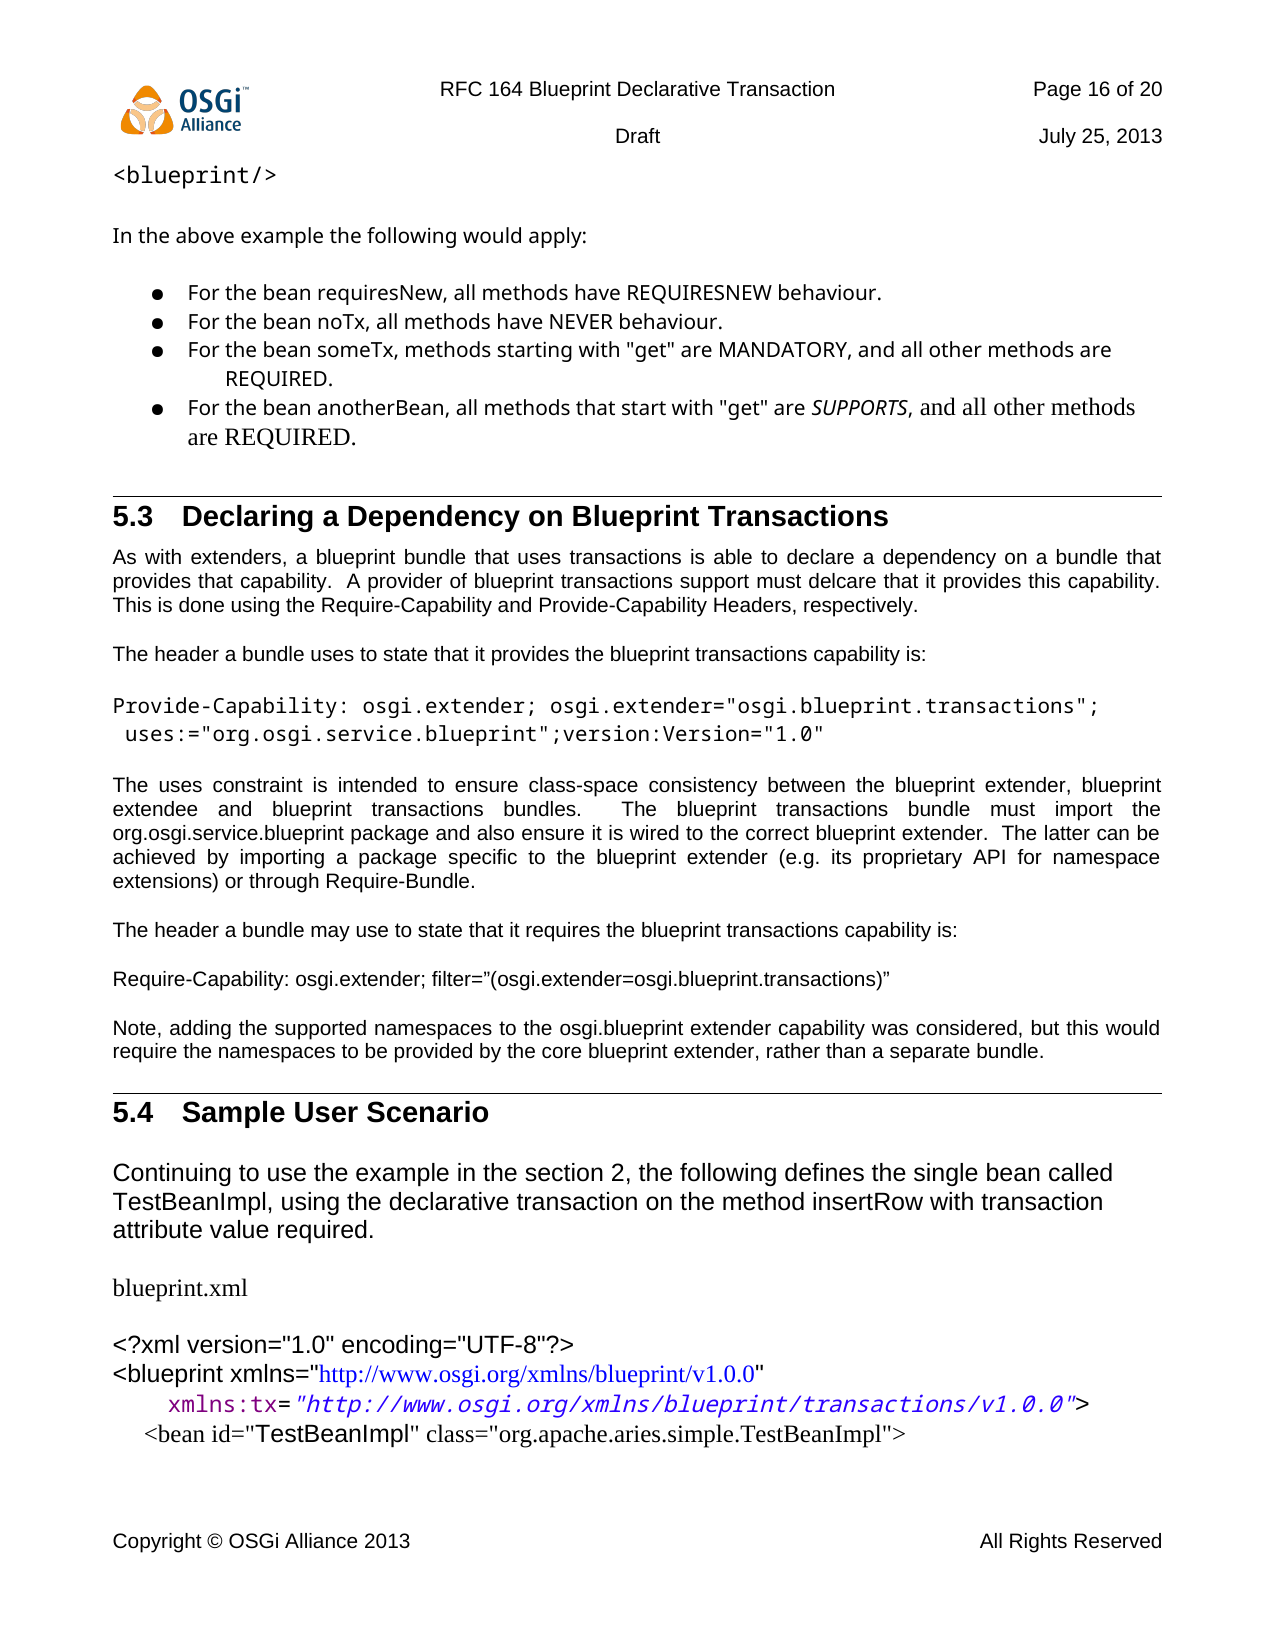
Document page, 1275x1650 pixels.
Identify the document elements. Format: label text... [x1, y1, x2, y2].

list For the bean anotherBean, all methods that start with "get" are SUPPORTS, and all other methods are REQUIRED. [150, 392, 1162, 450]
text Continuing to use the example in the section 2, the following defines the single bean called TestBeanImpl, using the declarative transaction on the method insertRow with transaction attribute value required. [112, 1158, 1162, 1244]
list For the bean someTx, methods starting with "get" are MANDATORY, and all other methods are REQUIRED. [150, 335, 1162, 392]
text The header a bundle may use to state that it requires the blueprint transactions capability is: [112, 917, 1162, 941]
text <bean id="TestBeanImpl" class="org.apache.aries.simple.TestBeanImpl"> [112, 1419, 1162, 1448]
text The header a bundle uses to state that it provides the blueprint transactions capability is: [112, 642, 1162, 666]
text The uses constraint is intended to ensure class-space consistency between the blueprint extender, blueprint extendee and blueprint transactions bundles. The blueprint transactions bundle must import the org.osgi.service.blueprint package and also ensure it is wired to the correct blueprint extender. The latter can be achieved by importing a package specific to the blueprint extender (e.g. its proprietary API for namespace extensions) or through Require-Bundle. [112, 773, 1162, 892]
text As with extenders, a blueprint bundle that uses transactions is able to declare a dependency on a bundle that provides that capability. A provider of blueprint transactions support must delcare that it provides this capability. This is done using the Require-Capability and Provide-Capability Headers, respectively. [112, 545, 1162, 617]
text xmlns:tx="http://www.osgi.org/xmlns/blueprint/transactions/v1.0.0"> [112, 1388, 1162, 1419]
picture [113, 78, 257, 142]
list For the bean noTx, all methods have NEVER behaviour. [150, 307, 1162, 335]
subtitle Sample User Scenario [112, 1094, 1162, 1129]
text <blueprint xmlns="http://www.osgi.org/xmlns/blueprint/v1.0.0" [112, 1359, 1162, 1388]
subtitle Declaring a Dependency on Blueprint Transactions [112, 497, 1162, 532]
text Require-Capability: osgi.extender; filter=”(osgi.extender=osgi.blueprint.transactions)” [112, 966, 1162, 990]
text In the above example the following would apply: [112, 221, 1162, 250]
text blueprint.xml [112, 1273, 1162, 1302]
text Note, adding the supported namespaces to the osgi.blueprint extender capability was considered, but this would require the namespaces to be provided by the core blueprint extender, rather than a separate bundle. [112, 1015, 1162, 1063]
list For the bean requiresNew, all methods have REQUIRESNEW behaviour. [150, 278, 1162, 307]
text Provide-Capability: osgi.extender; osgi.extender="osgi.blueprint.transactions"; uses:="org.osgi.service.blueprint";version:Version="1.0" [112, 691, 1162, 748]
text <blueprint/> [112, 159, 1162, 190]
text <?xml version="1.0" encoding="UTF-8"?> [112, 1330, 1162, 1359]
